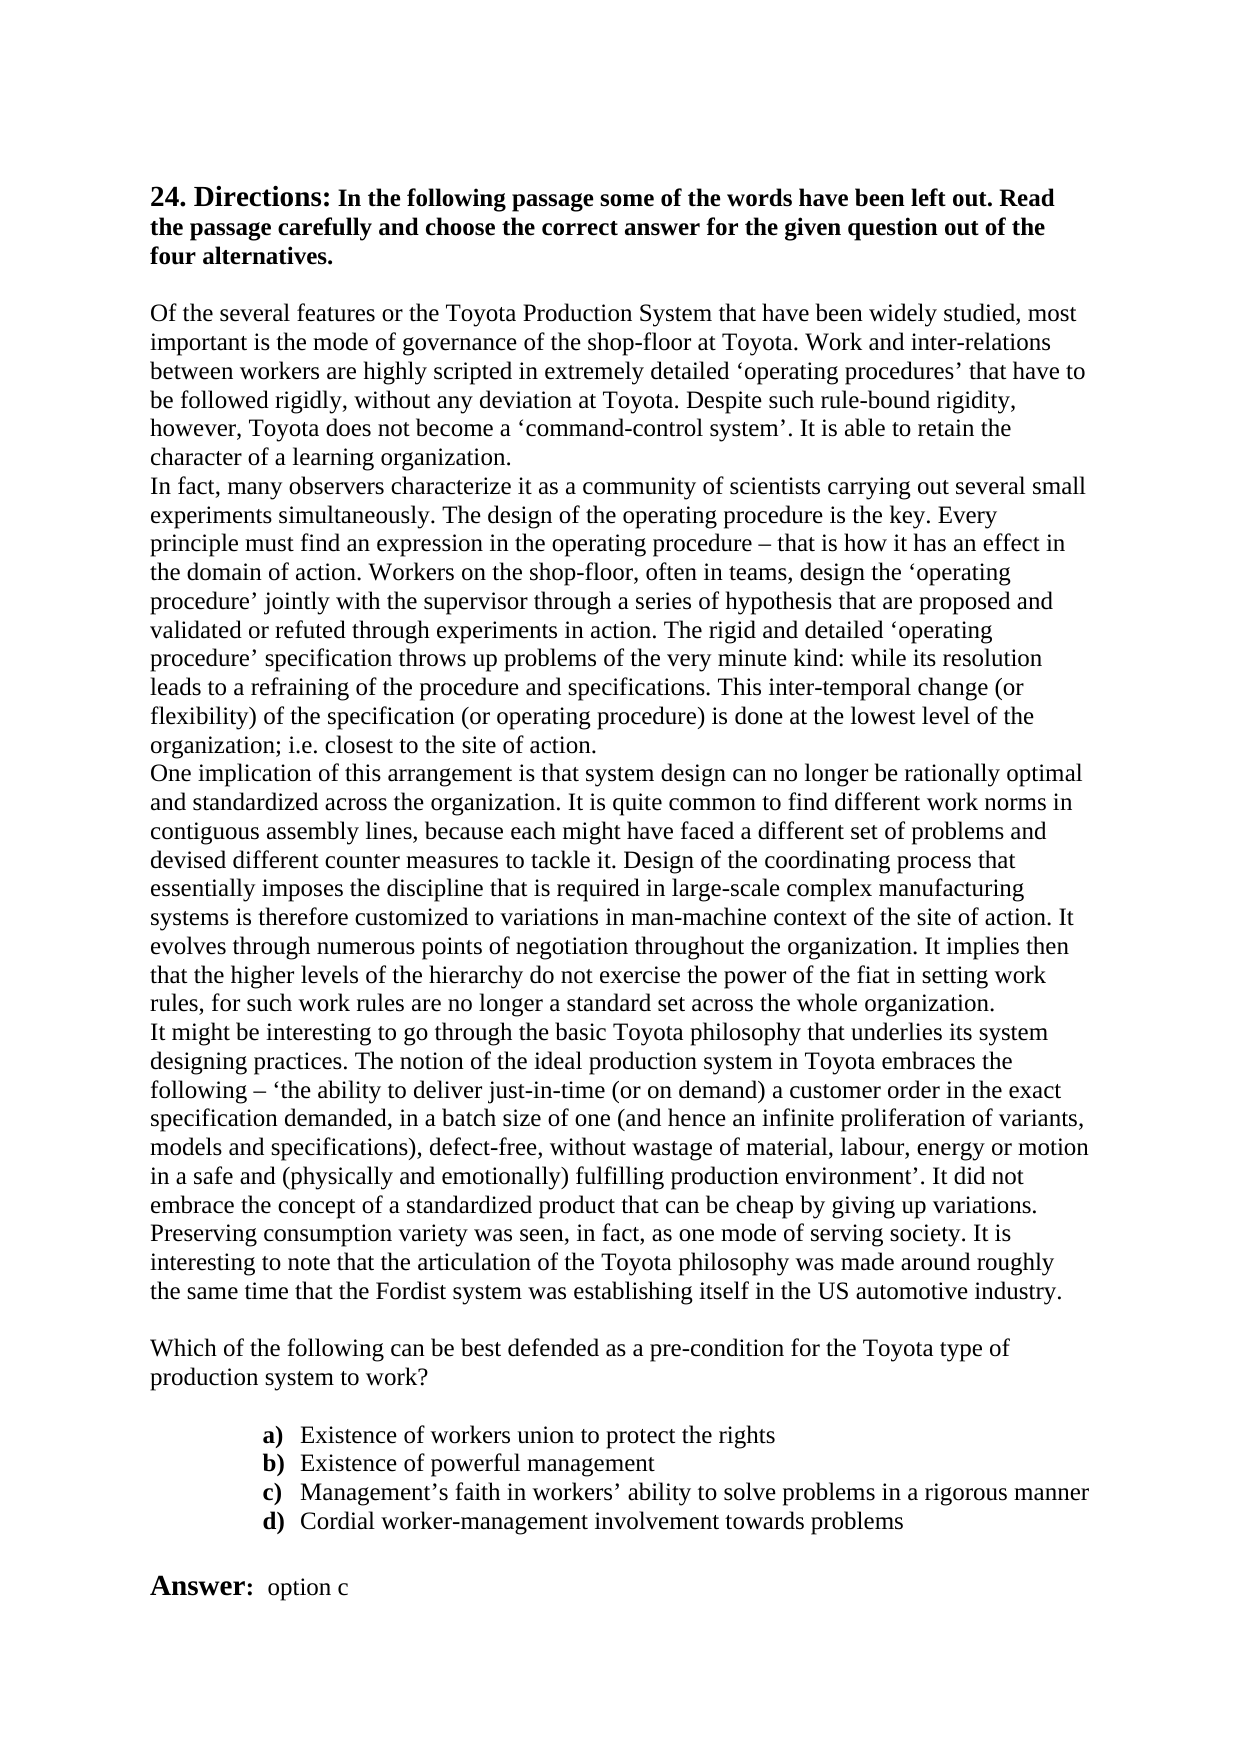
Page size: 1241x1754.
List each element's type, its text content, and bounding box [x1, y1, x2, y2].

text In fact, many observers characterize it as a community of scientists carrying out several small experiments simultaneously. The design of the operating procedure is the key. Every principle must find an expression in the operating procedure – that is how it has an effect in the domain of action. Workers on the shop-floor, often in teams, design the ‘operating procedure’ jointly with the supervisor through a series of hypothesis that are proposed and validated or refuted through experiments in action. The rigid and detailed ‘operating procedure’ specification throws up problems of the very minute kind: while its resolution leads to a refraining of the procedure and specifications. This inter-temporal change (or flexibility) of the specification (or operating procedure) is done at the lowest level of the organization; i.e. closest to the site of action. [150, 471, 1090, 758]
list Existence of powerful management [262, 1448, 1090, 1477]
text 24. Directions: In the following passage some of the words have been left out. Read the passage carefully and choose the correct answer for the given question out of the four alternatives. [150, 179, 1090, 270]
text Of the several features or the Toyota Production System that have been widely studied, most important is the mode of governance of the shop-floor at Toyota. Work and inter-relations between workers are highly scripted in extremely detailed ‘operating procedures’ that have to be followed rigidly, without any deviation at Toyota. Despite such rule-bound rigidity, however, Toyota does not become a ‘command-control system’. It is able to retain the character of a learning organization. [150, 298, 1090, 471]
list Existence of workers union to protect the rights [262, 1420, 1090, 1448]
text Which of the following can be best defended as a pre-condition for the Toyota type of production system to work? [150, 1333, 1090, 1391]
text One implication of this arrangement is that system design can no longer be rationally optimal and standardized across the organization. It is quite common to find different work norms in contiguous assembly lines, because each might have faced a different set of problems and devised different counter measures to tackle it. Design of the coordinating process that essentially imposes the discipline that is required in large-scale complex manufacturing systems is therefore customized to variations in man-machine context of the site of action. It evolves through numerous points of negotiation throughout the organization. It implies then that the higher levels of the hierarchy do not exercise the power of the fiat in setting work rules, for such work rules are no longer a standard set across the whole organization. [150, 758, 1090, 1017]
text Answer: option c [150, 1568, 1090, 1602]
list Management’s faith in workers’ ability to solve problems in a rigorous manner [262, 1477, 1090, 1506]
list Cordial worker-management involvement towards problems [262, 1506, 1090, 1535]
text It might be interesting to go through the basic Toyota philosophy that underlies its system designing practices. The notion of the ideal production system in Toyota embraces the following – ‘the ability to deliver just-in-time (or on demand) a customer order in the exact specification demanded, in a batch size of one (and hence an infinite proliferation of variants, models and specifications), defect-free, without wastage of material, labour, energy or motion in a safe and (physically and emotionally) fulfilling production environment’. It did not embrace the concept of a standardized product that can be cheap by giving up variations. Preserving consumption variety was seen, in fact, as one mode of serving society. It is interesting to note that the articulation of the Toyota philosophy was made around roughly the same time that the Fordist system was establishing itself in the US automotive industry. [150, 1017, 1090, 1305]
